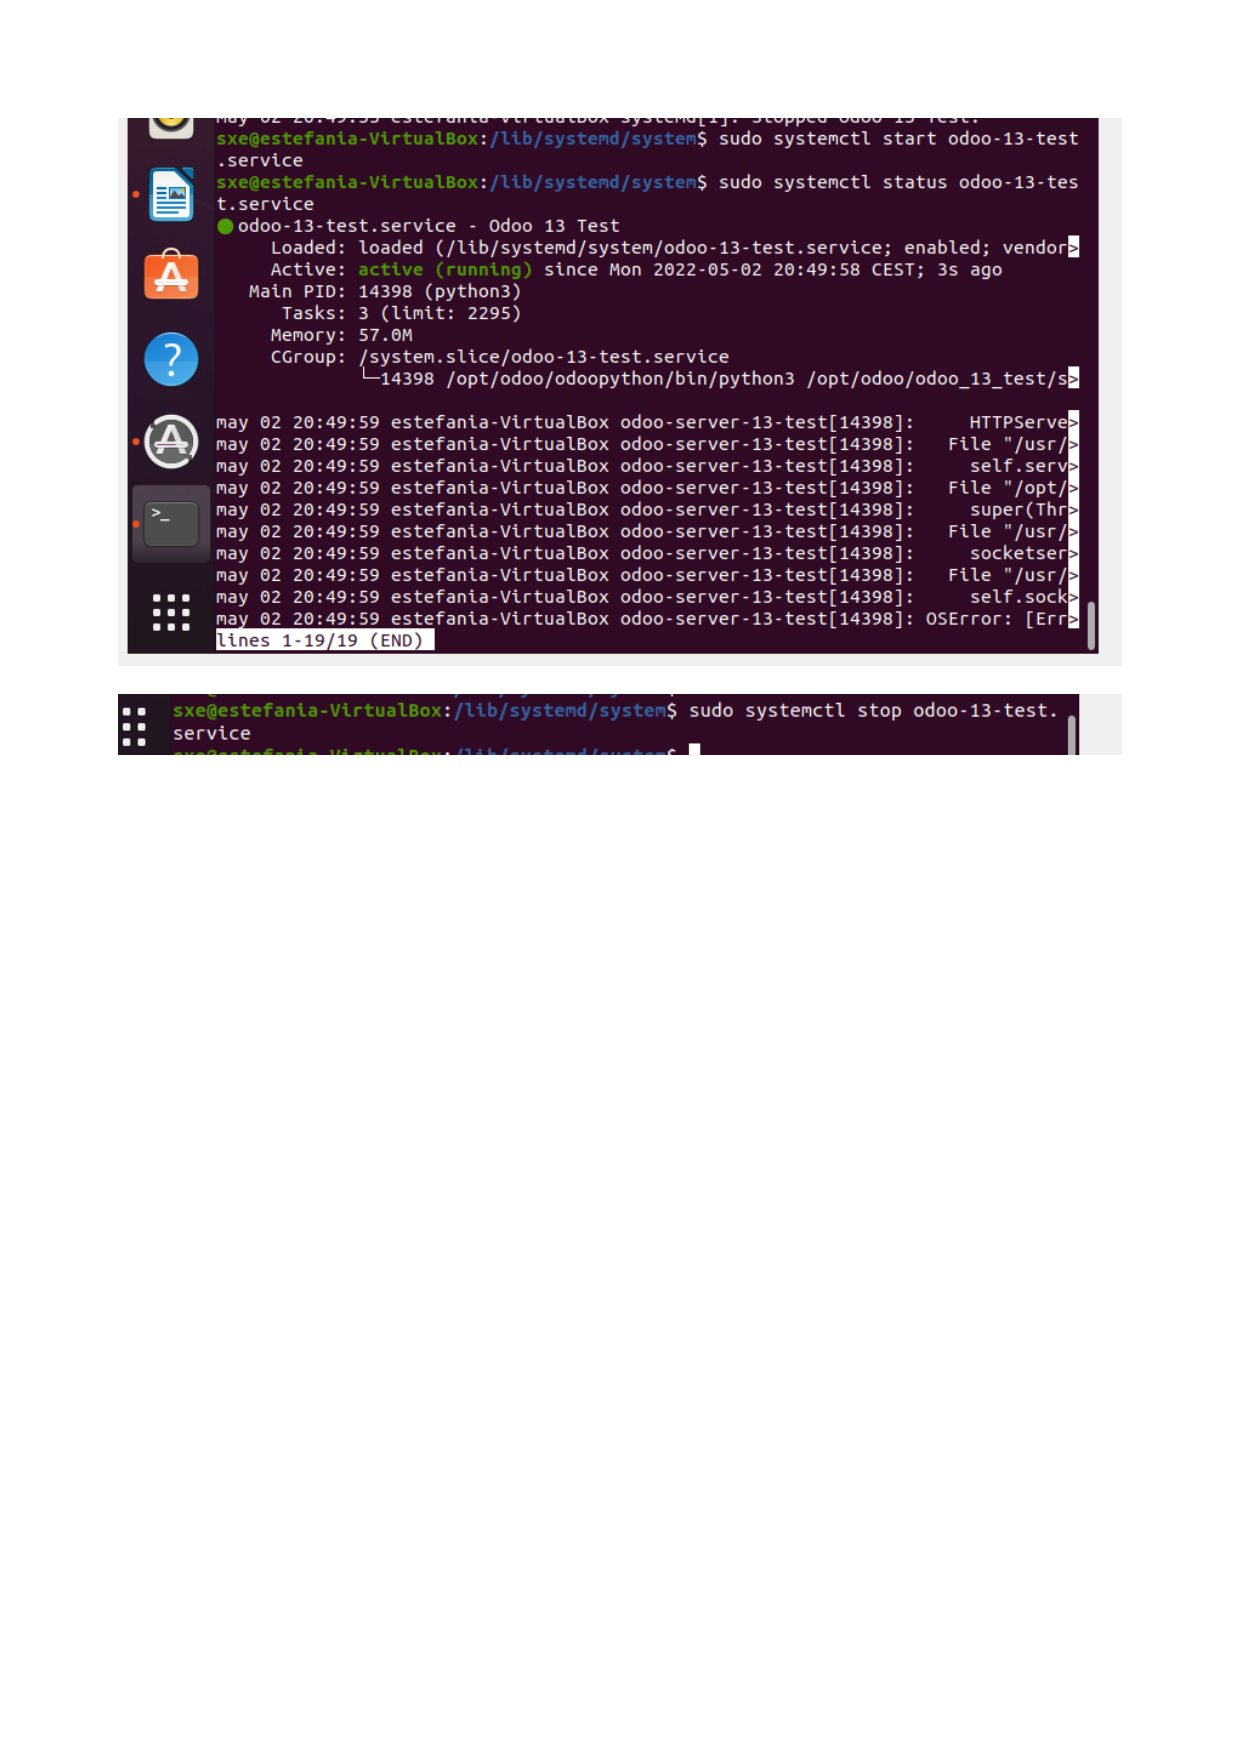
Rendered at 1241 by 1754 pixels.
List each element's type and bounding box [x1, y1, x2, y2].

picture [118, 694, 1123, 755]
picture [118, 118, 1123, 666]
